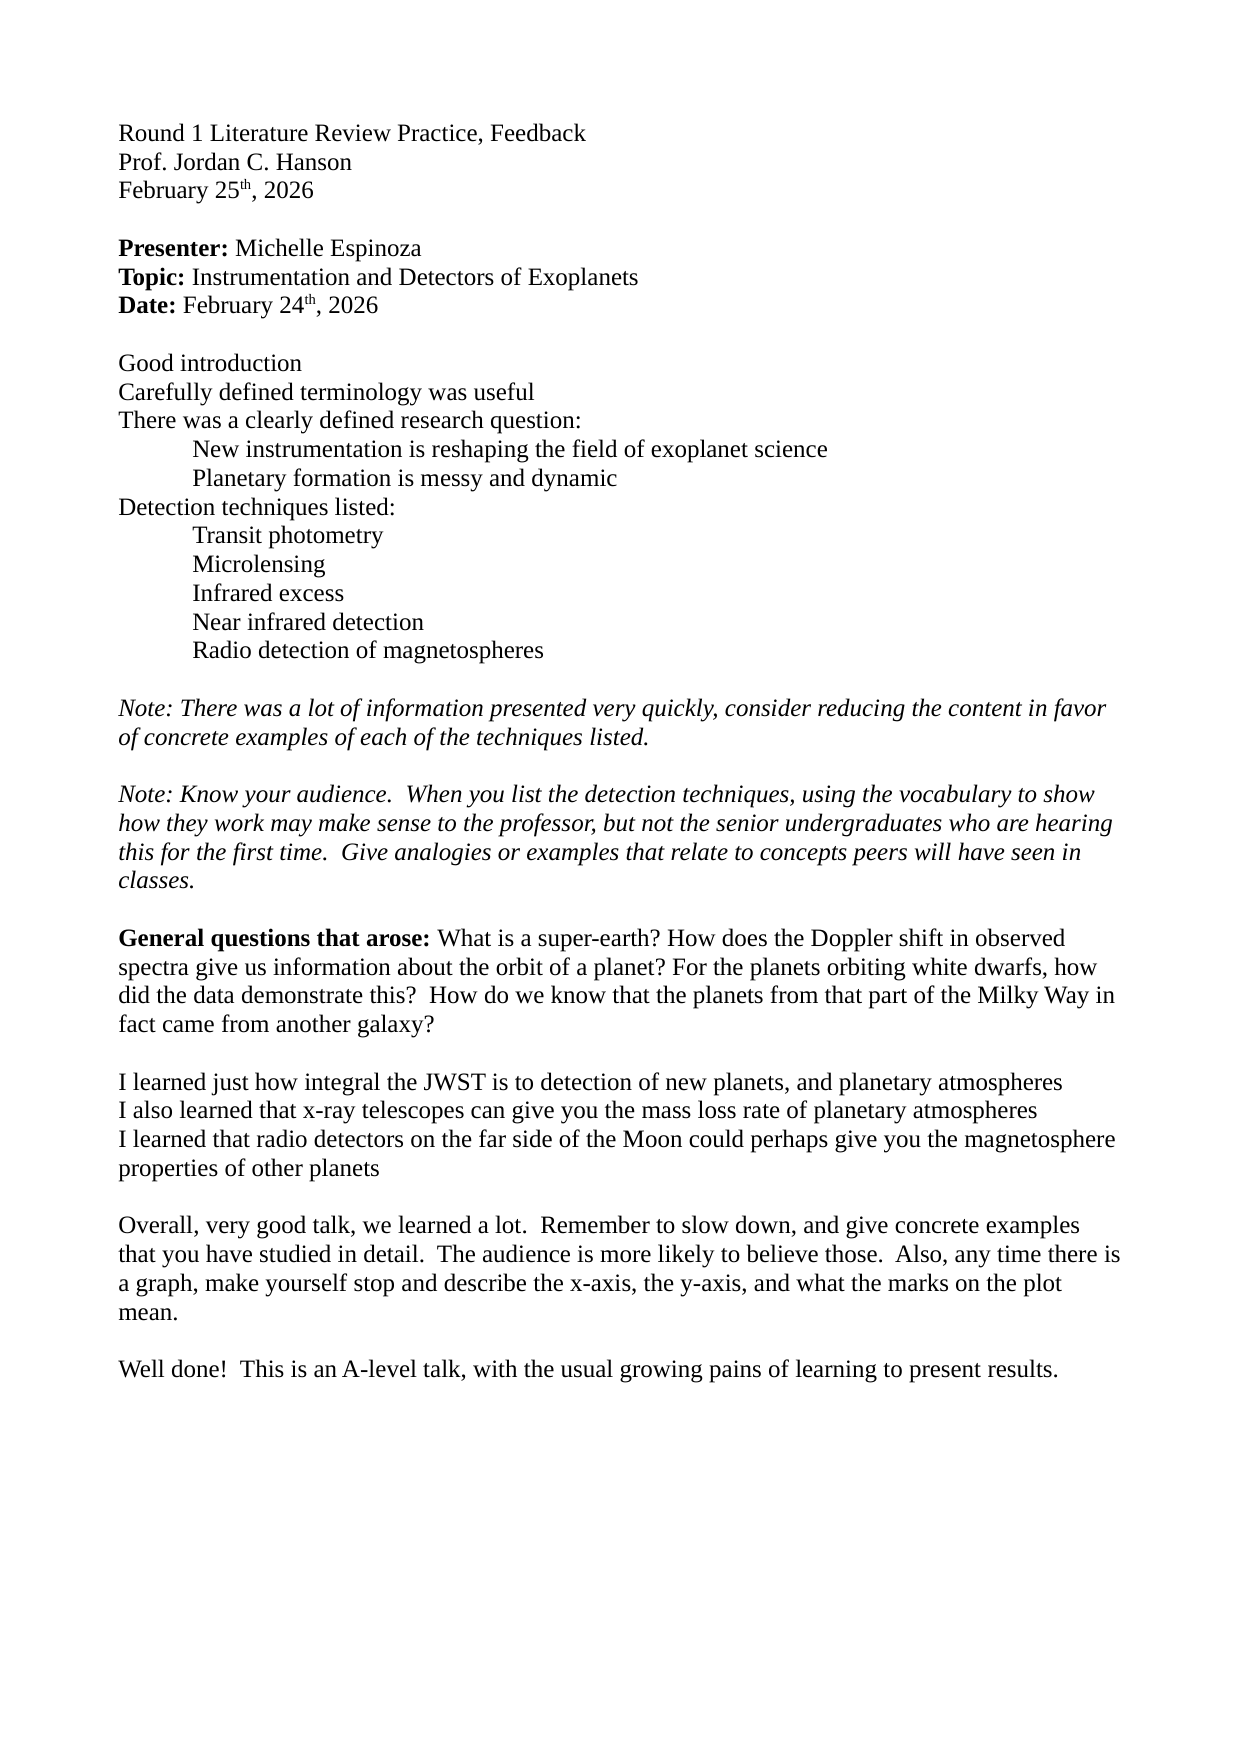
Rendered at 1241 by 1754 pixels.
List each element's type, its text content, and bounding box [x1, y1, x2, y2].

text Carefully defined terminology was useful [118, 377, 1122, 406]
text I learned just how integral the JWST is to detection of new planets, and planetary atmospheres [118, 1067, 1122, 1096]
text Near infrared detection [118, 607, 1122, 636]
text There was a clearly defined research question: [118, 406, 1122, 434]
text Microlensing [118, 549, 1122, 578]
text Transit photometry [118, 521, 1122, 549]
text Note: Know your audience. When you list the detection techniques, using the vocabulary to show how they work may make sense to the professor, but not the senior undergraduates who are hearing this for the first time. Give analogies or examples that relate to concepts peers will have seen in classes. [118, 779, 1122, 894]
text Detection techniques listed: [118, 492, 1122, 521]
text Infrared excess [118, 578, 1122, 607]
text Planetary formation is messy and dynamic [118, 463, 1122, 492]
text Radio detection of magnetospheres [118, 636, 1122, 664]
text Well done! This is an A-level talk, with the usual growing pains of learning to present results. [118, 1354, 1122, 1383]
text I learned that radio detectors on the far side of the Moon could perhaps give you the magnetosphere properties of other planets [118, 1124, 1122, 1182]
text Note: There was a lot of information presented very quickly, consider reducing the content in favor of concrete examples of each of the techniques listed. [118, 693, 1122, 751]
text Presenter: Michelle Espinoza [118, 233, 1122, 262]
text Date: February 24th, 2026 [118, 291, 1122, 319]
text Topic: Instrumentation and Detectors of Exoplanets [118, 262, 1122, 291]
text General questions that arose: What is a super-earth? How does the Doppler shift in observed spectra give us information about the orbit of a planet? For the planets orbiting white dwarfs, how did the data demonstrate this? How do we know that the planets from that part of the Milky Way in fact came from another galaxy? [118, 923, 1122, 1038]
text Round 1 Literature Review Practice, Feedback [118, 118, 1122, 147]
text February 25th, 2026 [118, 176, 1122, 204]
text Good introduction [118, 348, 1122, 377]
text New instrumentation is reshaping the field of exoplanet science [118, 434, 1122, 463]
text Prof. Jordan C. Hanson [118, 147, 1122, 176]
text I also learned that x-ray telescopes can give you the mass loss rate of planetary atmospheres [118, 1096, 1122, 1124]
text Overall, very good talk, we learned a lot. Remember to slow down, and give concrete examples that you have studied in detail. The audience is more likely to believe those. Also, any time there is a graph, make yourself stop and describe the x-axis, the y-axis, and what the marks on the plot mean. [118, 1211, 1122, 1326]
